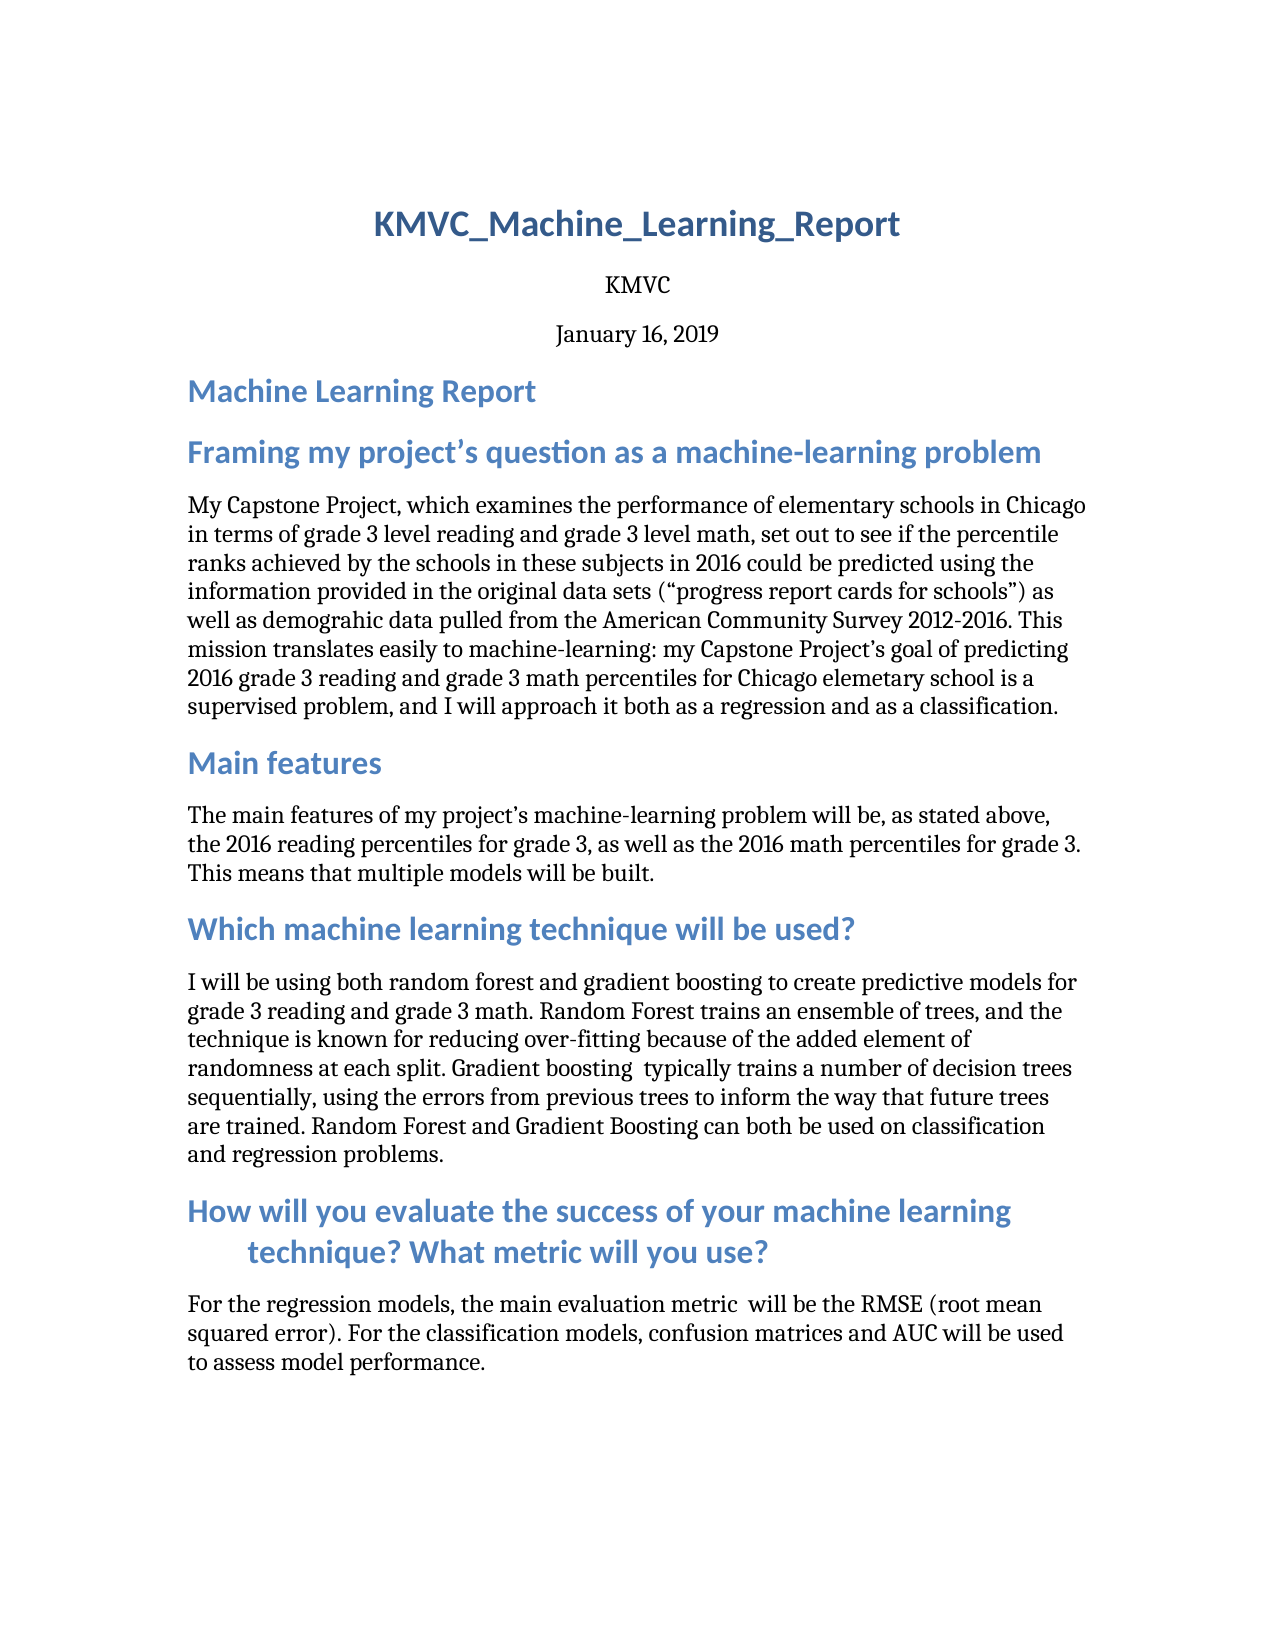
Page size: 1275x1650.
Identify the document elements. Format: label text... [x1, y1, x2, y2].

text The main features of my project’s machine-learning problem will be, as stated above, the 2016 reading percentiles for grade 3, as well as the 2016 math percentiles for grade 3. This means that multiple models will be built. [187, 801, 1087, 888]
subtitle Which machine learning technique will be used? [187, 908, 1087, 949]
text My Capstone Project, which examines the performance of elementary schools in Chicago in terms of grade 3 level reading and grade 3 level math, set out to see if the percentile ranks achieved by the schools in these subjects in 2016 could be predicted using the information provided in the original data sets (“progress report cards for schools”) as well as demograhic data pulled from the American Community Survey 2012-2016. This mission translates easily to machine-learning: my Capstone Project’s goal of predicting 2016 grade 3 reading and grade 3 math percentiles for Chicago elemetary school is a supervised problem, and I will approach it both as a regression and as a classification. [187, 491, 1087, 721]
text KMVC [187, 271, 1087, 299]
subtitle Framing my project’s question as a machine-learning problem [187, 432, 1087, 472]
text January 16, 2019 [187, 320, 1087, 349]
subtitle How will you evaluate the success of your machine learning technique? What metric will you use? [187, 1190, 1087, 1271]
text For the regression models, the main evaluation metric will be the RMSE (root mean squared error). For the classification models, confusion matrices and AUC will be used to assess model performance. [187, 1290, 1087, 1376]
subtitle Main features [187, 742, 1087, 783]
subtitle Machine Learning Report [187, 370, 1087, 411]
text I will be using both random forest and gradient boosting to create predictive models for grade 3 reading and grade 3 math. Random Forest trains an ensemble of trees, and the technique is known for reducing over-fitting because of the added element of randomness at each split. Gradient boosting typically trains a number of decision trees sequentially, using the errors from previous trees to inform the way that future trees are trained. Random Forest and Gradient Boosting can both be used on classification and regression problems. [187, 968, 1087, 1169]
title KMVC_Machine_Learning_Report [187, 200, 1087, 246]
